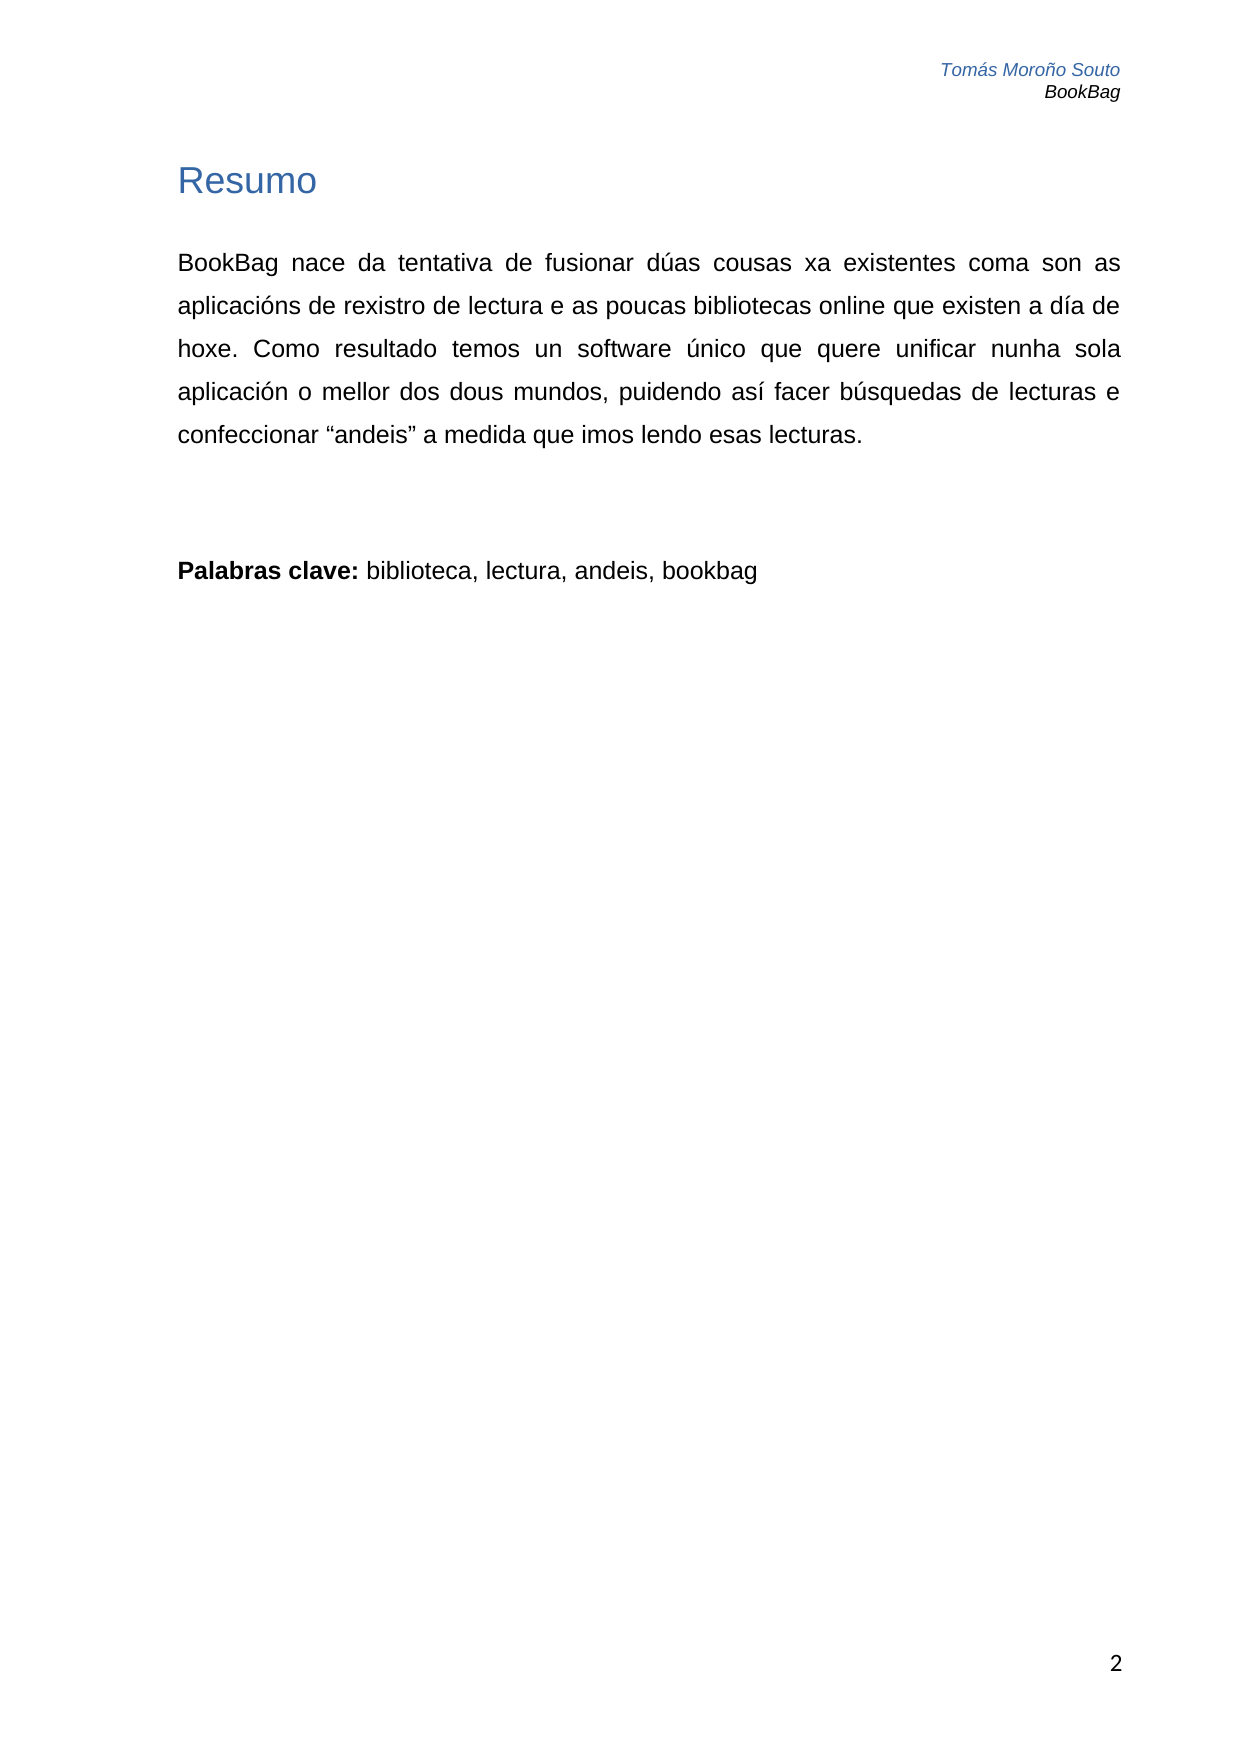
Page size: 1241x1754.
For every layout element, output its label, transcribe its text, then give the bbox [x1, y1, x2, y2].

text BookBag nace da tentativa de fusionar dúas cousas xa existentes coma son as aplicacións de rexistro de lectura e as poucas bibliotecas online que existen a día de hoxe. Como resultado temos un software único que quere unificar nunha sola aplicación o mellor dos dous mundos, puidendo así facer búsquedas de lecturas e confeccionar “andeis” a medida que imos lendo esas lecturas. [177, 247, 1122, 449]
text Palabras clave: biblioteca, lectura, andeis, bookbag [177, 556, 1122, 585]
text Resumo [177, 158, 1122, 201]
